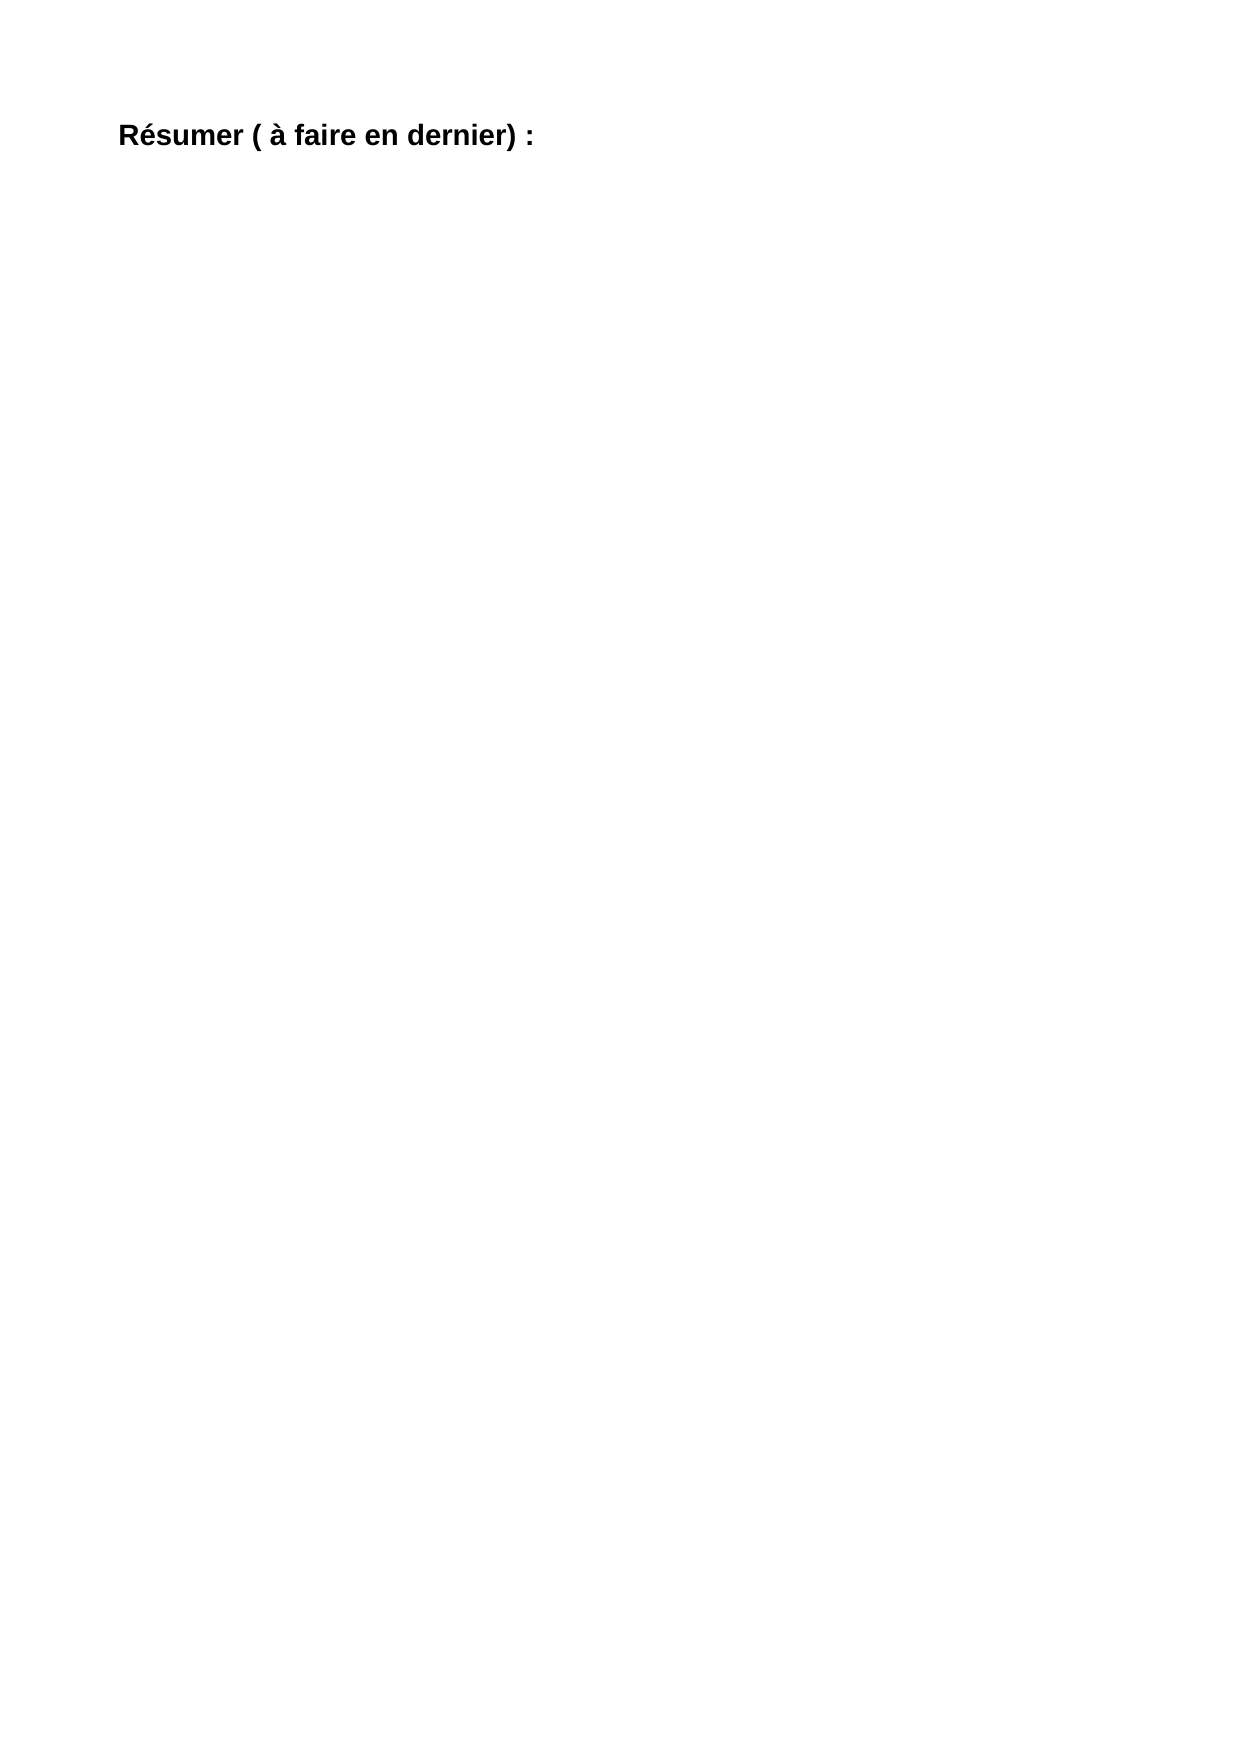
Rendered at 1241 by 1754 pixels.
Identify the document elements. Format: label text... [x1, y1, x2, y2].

subtitle Résumer ( à faire en dernier) : [118, 118, 1122, 152]
